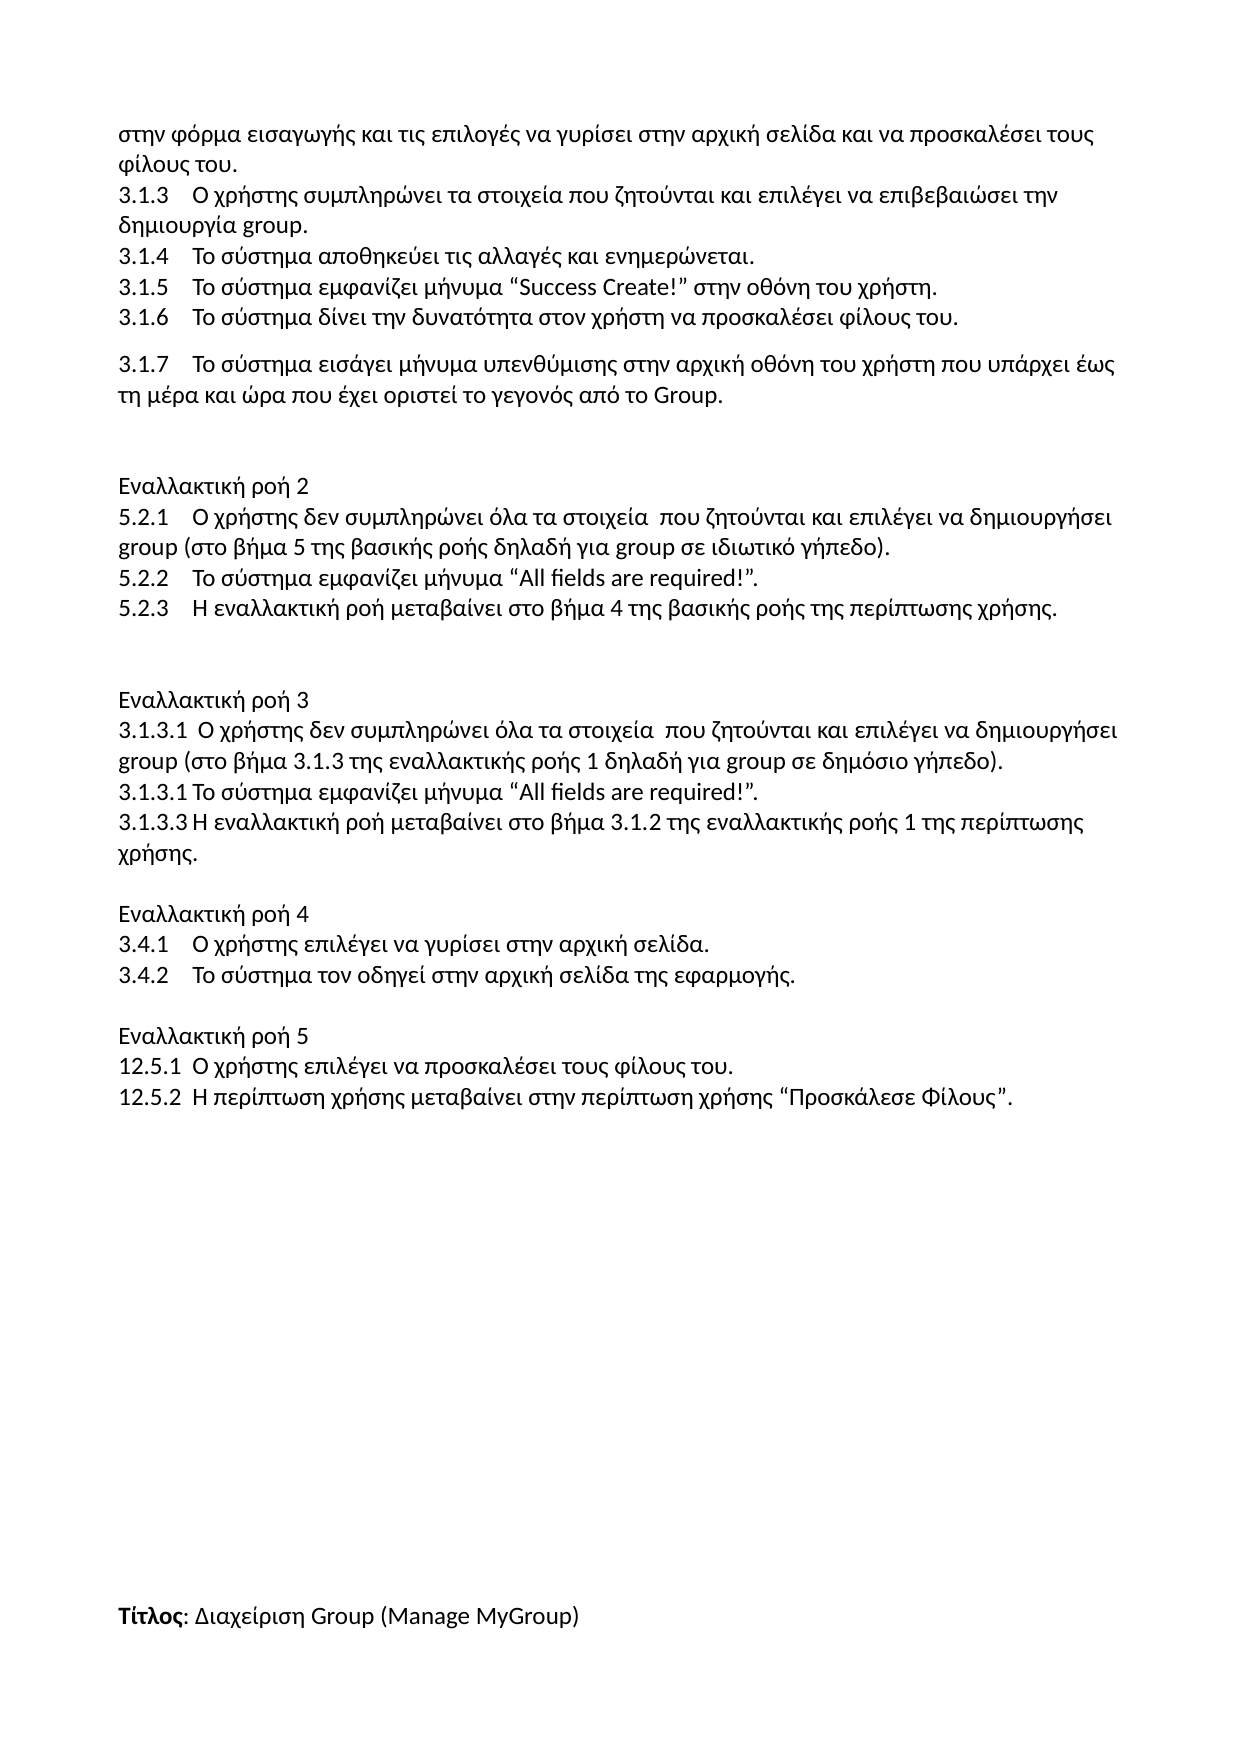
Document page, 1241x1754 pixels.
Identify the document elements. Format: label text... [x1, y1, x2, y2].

text 3.4.2 Το σύστημα τον οδηγεί στην αρχική σελίδα της εφαρμογής. [118, 959, 1122, 989]
text 3.1.3.1 Το σύστημα εμφανίζει μήνυμα “All fields are required!”. [118, 776, 1122, 806]
text 5.2.3 Η εναλλακτική ροή μεταβαίνει στο βήμα 4 της βασικής ροής της περίπτωσης χρήσης. [118, 593, 1122, 623]
text 3.4.1 O χρήστης επιλέγει να γυρίσει στην αρχική σελίδα. [118, 928, 1122, 959]
text 3.1.4 Το σύστημα αποθηκεύει τις αλλαγές και ενημερώνεται. [118, 240, 1122, 271]
text 3.1.3 Ο χρήστης συμπληρώνει τα στοιχεία που ζητούνται και επιλέγει να επιβεβαιώσει την δημιουργία group. [118, 179, 1122, 240]
text στην φόρμα εισαγωγής και τις επιλογές να γυρίσει στην αρχική σελίδα και να προσκαλέσει τους φίλους του. [118, 118, 1122, 179]
text 5.2.1 Ο χρήστης δεν συμπληρώνει όλα τα στοιχεία που ζητούνται και επιλέγει να δημιουργήσει group (στο βήμα 5 της βασικής ροής δηλαδή για group σε ιδιωτικό γήπεδο). [118, 501, 1122, 562]
text 12.5.2 Η περίπτωση χρήσης μεταβαίνει στην περίπτωση χρήσης “Προσκάλεσε Φίλους”. [118, 1081, 1122, 1111]
list 3.1.6 Το σύστημα δίνει την δυνατότητα στον χρήστη να προσκαλέσει φίλους του. [118, 301, 1122, 332]
text 5.2.2 Το σύστημα εμφανίζει μήνυμα “All fields are required!”. [118, 562, 1122, 593]
text Εναλλακτική ροή 4 [118, 898, 1122, 928]
text Εναλλακτική ροή 2 [118, 471, 1122, 501]
text 3.1.3.3 Η εναλλακτική ροή μεταβαίνει στο βήμα 3.1.2 της εναλλακτικής ροής 1 της περίπτωσης χρήσης. [118, 806, 1122, 867]
text 3.1.3.1 Ο χρήστης δεν συμπληρώνει όλα τα στοιχεία που ζητούνται και επιλέγει να δημιουργήσει group (στο βήμα 3.1.3 της εναλλακτικής ροής 1 δηλαδή για group σε δημόσιο γήπεδο). [118, 715, 1122, 776]
text Εναλλακτική ροή 5 [118, 1020, 1122, 1050]
text Τίτλος: Διαχείριση Group (Manage MyGroup) [118, 1600, 1122, 1630]
text Εναλλακτική ροή 3 [118, 684, 1122, 715]
text 3.1.7 Το σύστημα εισάγει μήνυμα υπενθύμισης στην αρχική οθόνη του χρήστη που υπάρχει έως τη μέρα και ώρα που έχει οριστεί το γεγονός από το Group. [118, 348, 1122, 409]
text 12.5.1 Ο χρήστης επιλέγει να προσκαλέσει τους φίλους του. [118, 1050, 1122, 1081]
list 3.1.5 Το σύστημα εμφανίζει μήνυμα “Success Create!” στην οθόνη του χρήστη. [118, 271, 1122, 301]
